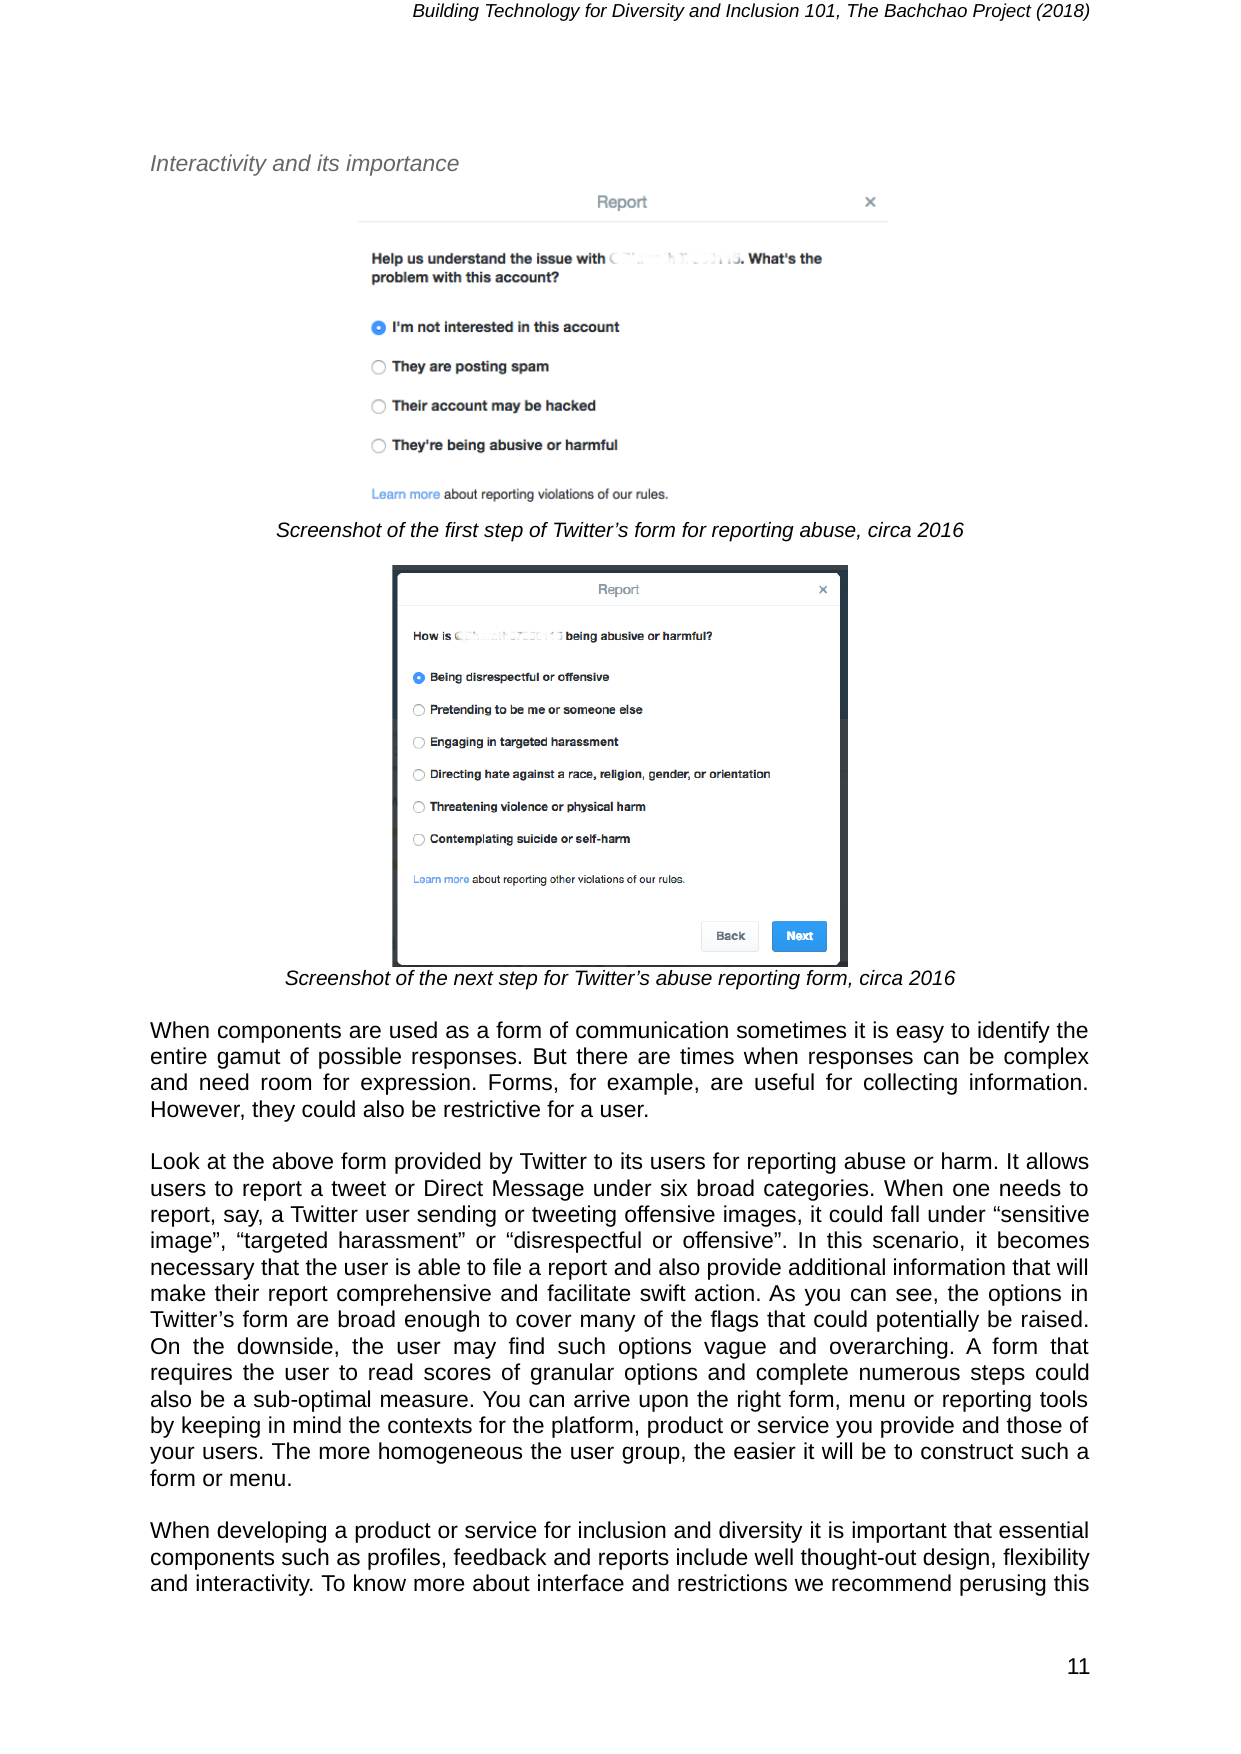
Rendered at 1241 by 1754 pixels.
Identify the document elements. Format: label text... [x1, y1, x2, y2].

text When developing a product or service for inclusion and diversity it is important that essential components such as profiles, feedback and reports include well thought-out design, flexibility and interactivity. To know more about interface and restrictions we recommend perusing this [150, 1517, 1090, 1596]
text Look at the above form provided by Twitter to its users for reporting abuse or harm. It allows users to report a tweet or Direct Message under six broad categories. When one needs to report, say, a Twitter user sending or tweeting offensive images, it could fall under “sensitive image”, “targeted harassment” or “disrespectful or offensive”. In this scenario, it becomes necessary that the user is able to file a report and also provide additional information that will make their report comprehensive and facilitate swift action. As you can see, the options in Twitter’s form are broad enough to cover many of the flags that could potentially be raised. On the downside, the user may find such options vague and overarching. A form that requires the user to read scores of granular options and complete numerous steps could also be a sub-optimal measure. You can arrive upon the right form, menu or reporting tools by keeping in mind the contexts for the platform, product or service you provide and those of your users. The more homogeneous the user group, the easier it will be to construct such a form or menu. [150, 1148, 1090, 1491]
picture [392, 565, 848, 967]
text Screenshot of the first step of Twitter’s form for reporting abuse, circa 2016 [150, 517, 1090, 541]
subtitle Interactivity and its importance [150, 150, 1090, 176]
text Screenshot of the next step for Twitter’s abuse reporting form, circa 2016 [150, 966, 1090, 990]
text When components are used as a form of communication sometimes it is easy to identify the entire gamut of possible responses. But there are times when responses can be complex and need room for expression. Forms, for example, are useful for collecting information. However, they could also be restrictive for a user. [150, 1017, 1090, 1122]
picture [358, 184, 889, 518]
